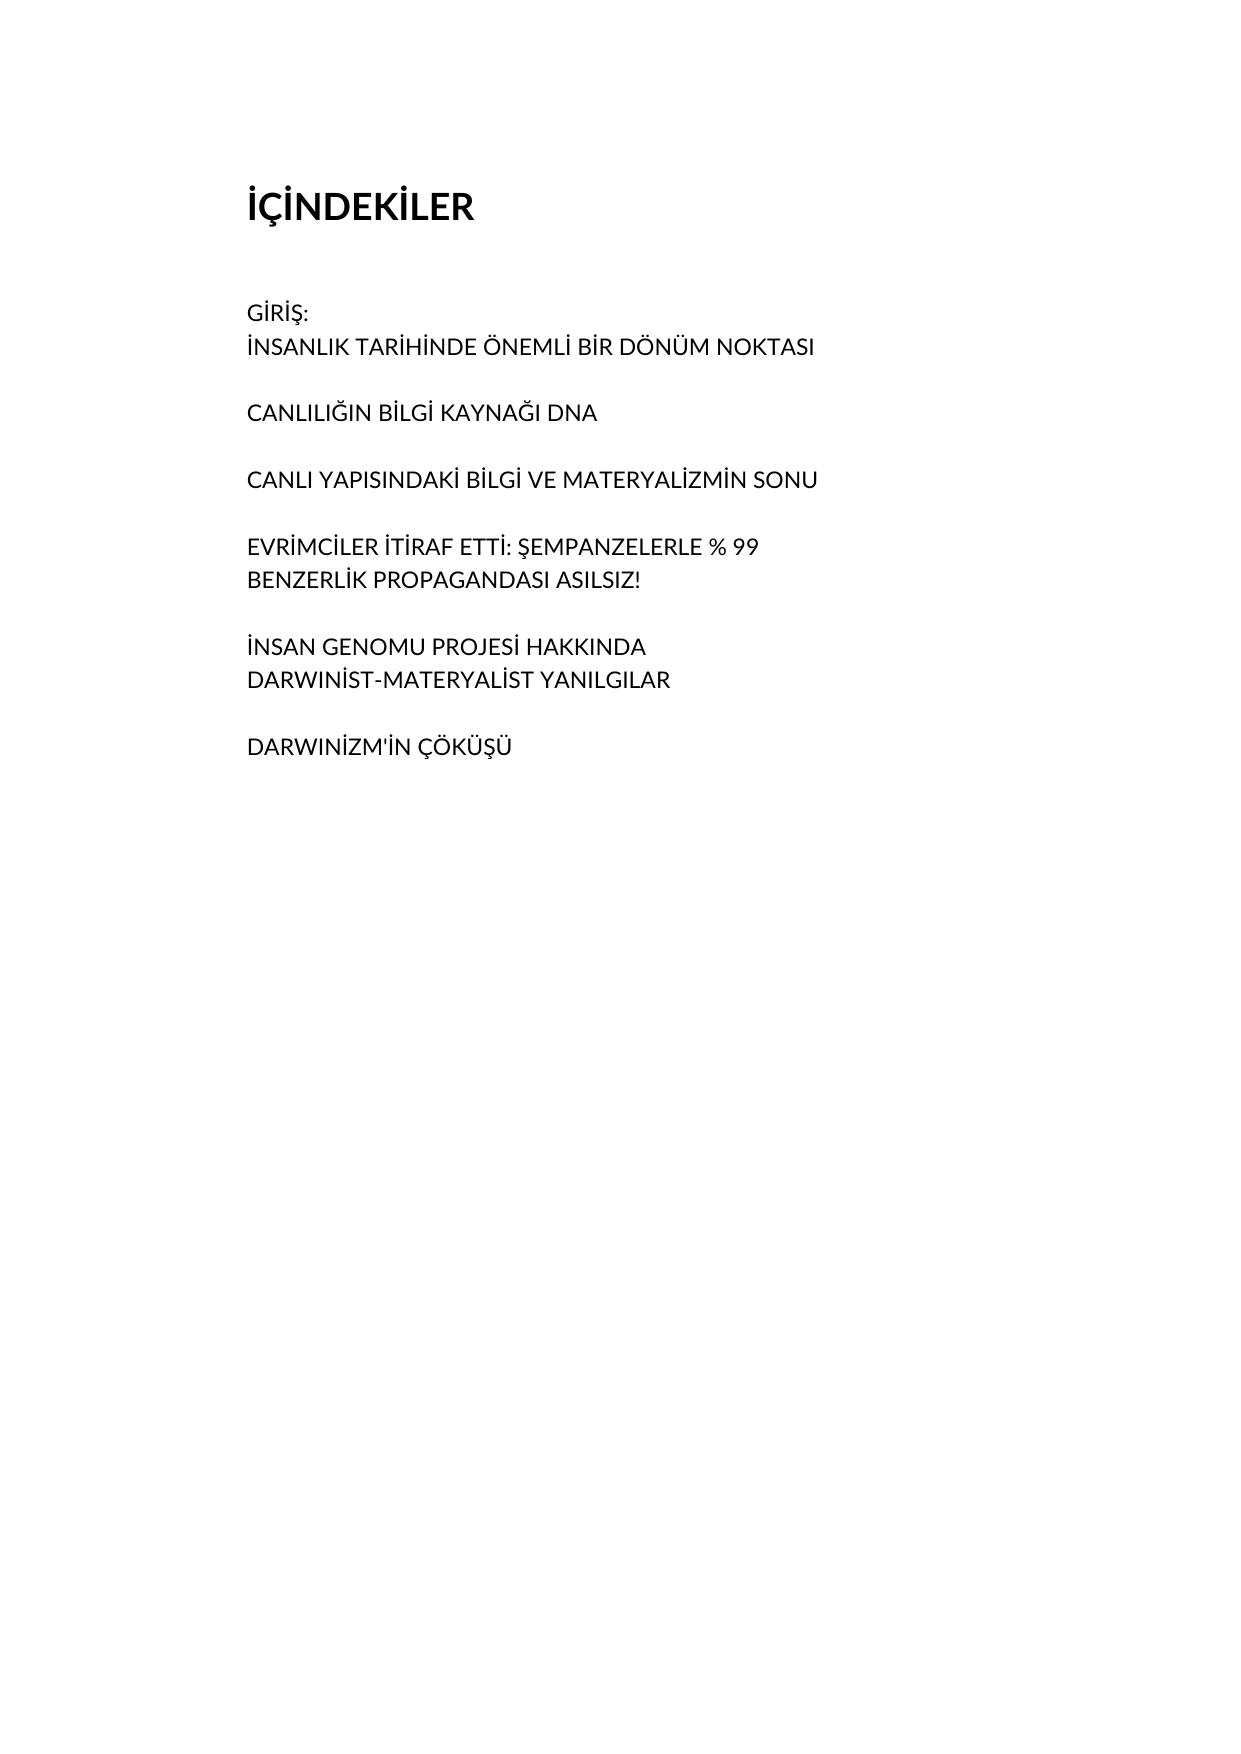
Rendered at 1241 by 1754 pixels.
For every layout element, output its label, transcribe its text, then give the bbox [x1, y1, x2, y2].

text İÇİNDEKİLER [187, 183, 1035, 228]
text GİRİŞ: [187, 295, 1035, 328]
text İNSANLIK TARİHİNDE ÖNEMLİ BİR DÖNÜM NOKTASI [187, 328, 1035, 362]
text DARWINİZM'İN ÇÖKÜŞÜ [187, 728, 1035, 762]
text CANLILIĞIN BİLGİ KAYNAĞI DNA [187, 395, 1035, 428]
text BENZERLİK PROPAGANDASI ASILSIZ! [187, 562, 1035, 595]
text İNSAN GENOMU PROJESİ HAKKINDA [187, 628, 1035, 662]
text CANLI YAPISINDAKİ BİLGİ VE MATERYALİZMİN SONU [187, 462, 1035, 495]
text DARWINİST-MATERYALİST YANILGILAR [187, 662, 1035, 695]
text EVRİMCİLER İTİRAF ETTİ: ŞEMPANZELERLE % 99 [187, 528, 1035, 562]
